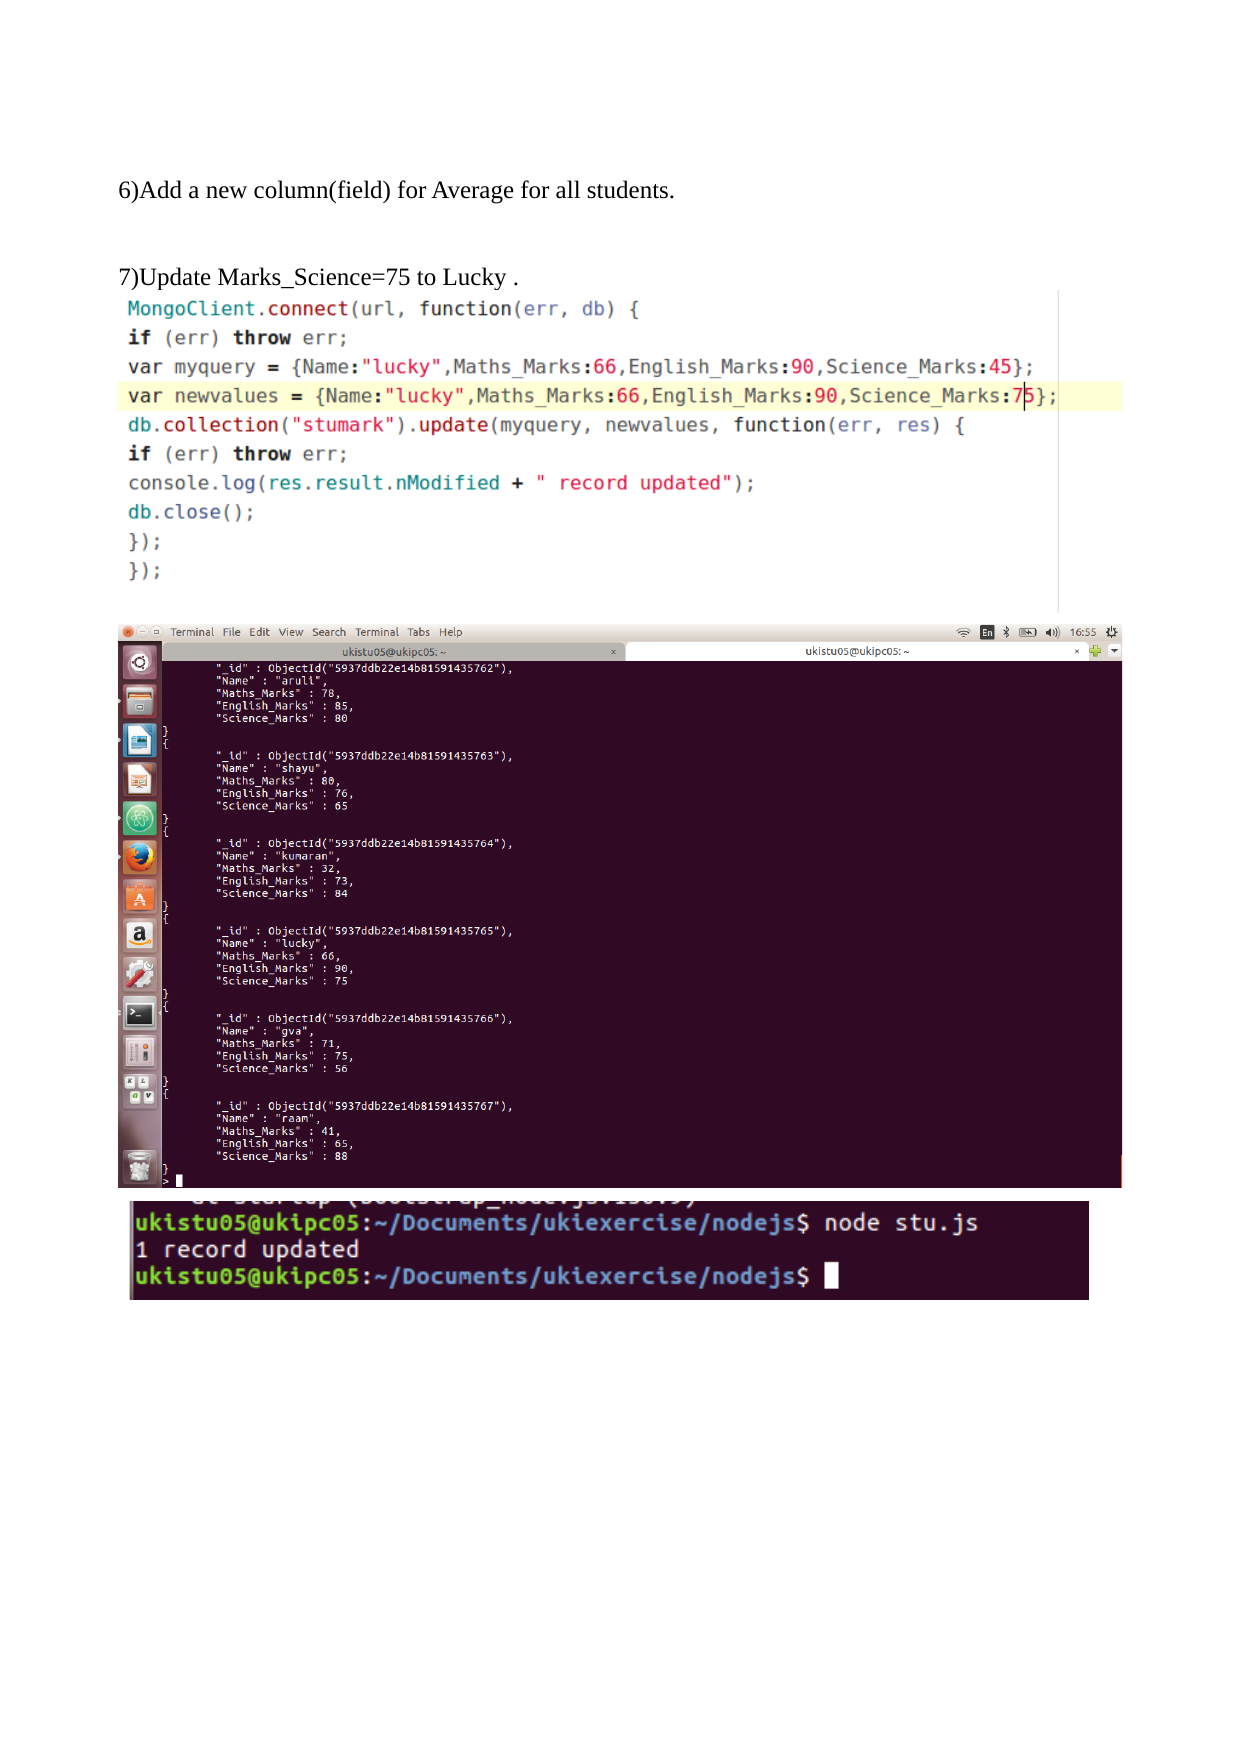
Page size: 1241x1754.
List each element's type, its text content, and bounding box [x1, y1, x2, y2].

picture [118, 290, 1123, 613]
text 7)Update Marks_Science=75 to Lucky . [118, 262, 1122, 290]
picture [118, 623, 1123, 1188]
text 6)Add a new column(field) for Average for all students. [118, 176, 1122, 204]
picture [129, 1201, 1089, 1300]
